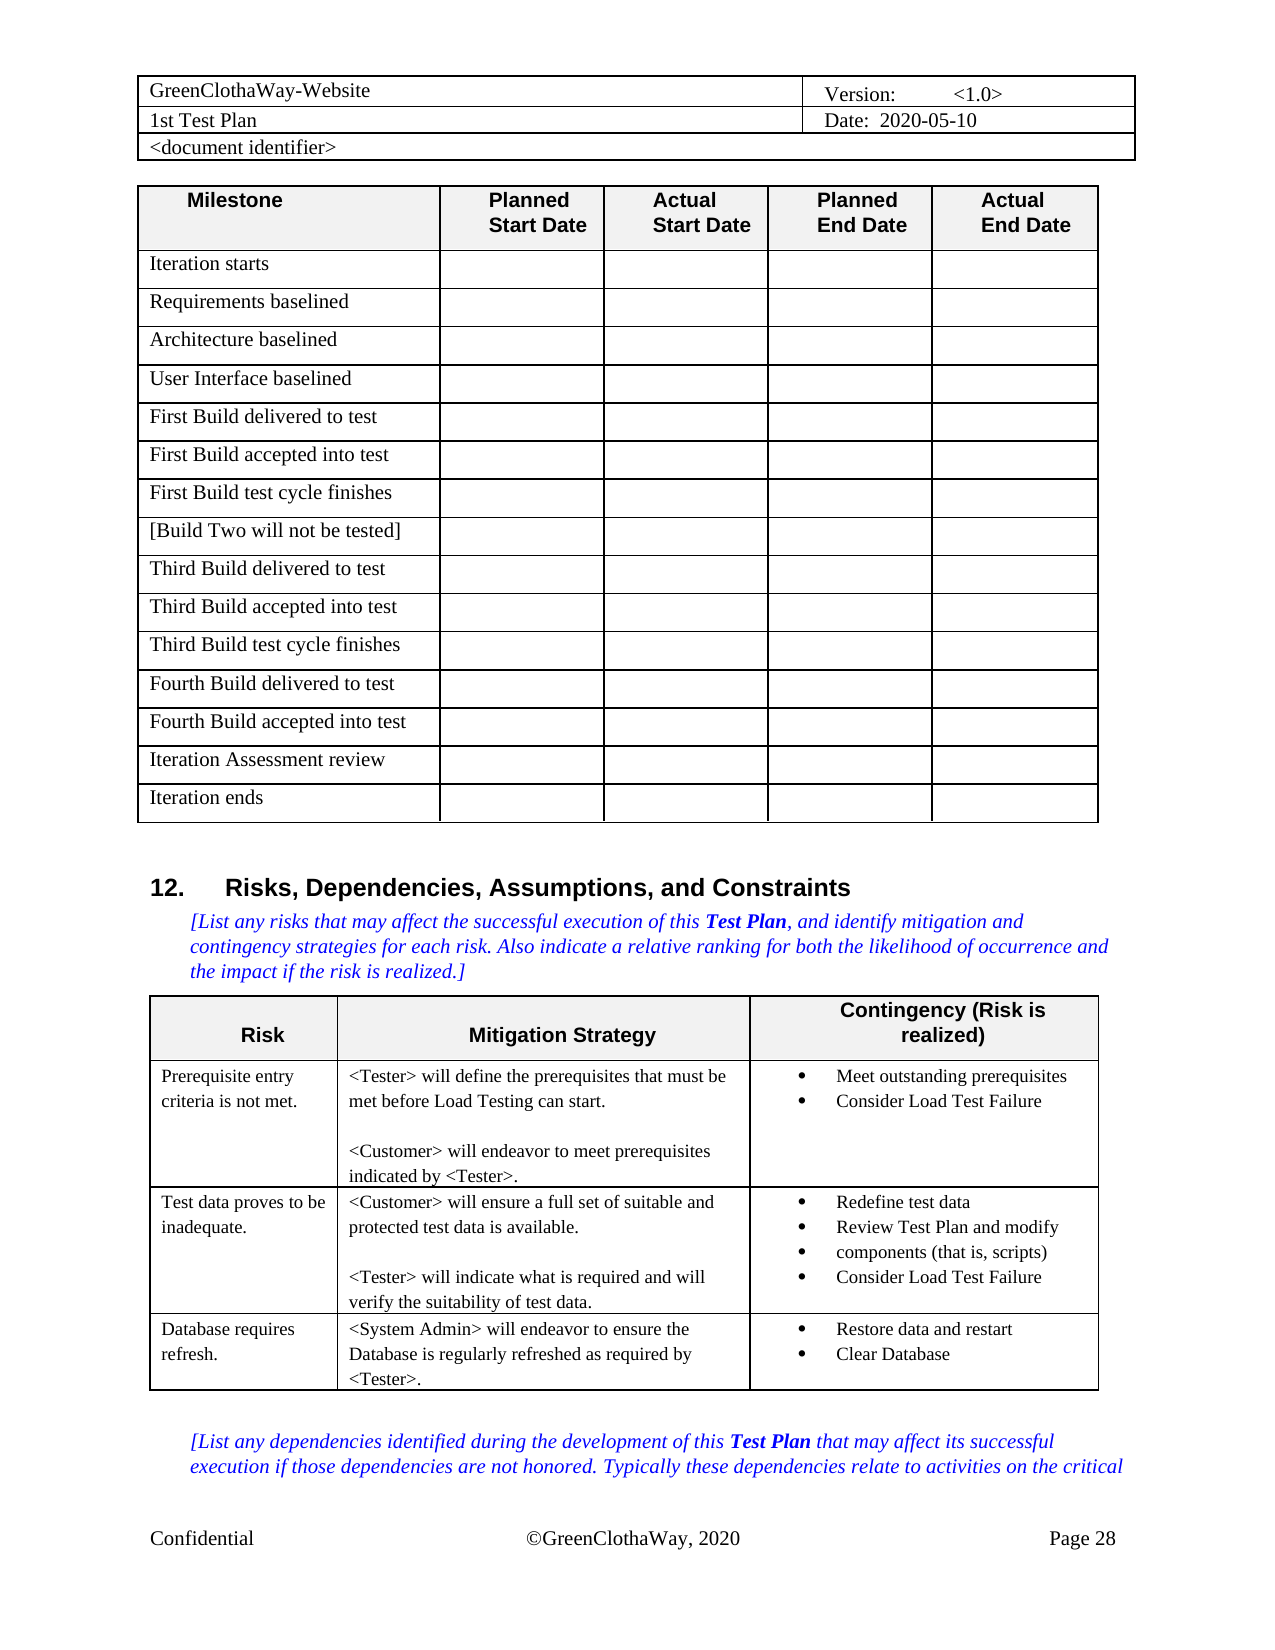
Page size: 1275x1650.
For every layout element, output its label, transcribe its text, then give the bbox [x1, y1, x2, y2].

table_cell [441, 404, 603, 440]
table_cell [933, 327, 1097, 364]
table_header Contingency (Risk is realized) [751, 997, 1098, 1059]
table_header Planned End Date [769, 187, 931, 249]
text [List any risks that may affect the successful execution of this Test Plan, and identify mitigation and contingency strategies for each risk. Also indicate a relative ranking for both the likelihood of occurrence and the impact if the risk is realized.] [190, 908, 1125, 983]
table_cell [933, 366, 1097, 402]
table_cell Architecture baselined [139, 327, 439, 364]
table_cell [441, 442, 603, 478]
table_cell [605, 289, 767, 326]
table_cell <Tester> will define the prerequisites that must be met before Load Testing can start. <Customer> will endeavor to meet prerequisites indicated by <Tester>. [338, 1061, 749, 1186]
table_cell [933, 785, 1097, 821]
table_cell Fourth Build accepted into test [139, 709, 439, 745]
table_cell [605, 747, 767, 783]
table_cell Iteration Assessment review [139, 747, 439, 783]
table_cell [769, 709, 931, 745]
table_cell [769, 785, 931, 821]
table_cell [933, 404, 1097, 440]
table_cell [441, 327, 603, 364]
table_header Risk [151, 997, 337, 1059]
table_cell Prerequisite entry criteria is not met. [151, 1061, 337, 1186]
table_cell Fourth Build delivered to test [139, 671, 439, 707]
table_cell [769, 518, 931, 554]
table_cell [769, 404, 931, 440]
table_cell [769, 251, 931, 288]
table_cell [441, 709, 603, 745]
table_cell [933, 709, 1097, 745]
table_cell [441, 480, 603, 516]
table_cell [769, 556, 931, 593]
table_cell [605, 632, 767, 669]
table_cell Third Build delivered to test [139, 556, 439, 593]
table_cell [441, 594, 603, 631]
table_cell User Interface baselined [139, 366, 439, 402]
table_cell Test data proves to be inadequate. [151, 1188, 337, 1313]
table_cell Database requires refresh. [151, 1314, 337, 1389]
table_cell [933, 747, 1097, 783]
table_cell [605, 709, 767, 745]
table_cell [605, 251, 767, 288]
table_cell [605, 518, 767, 554]
table_cell Third Build accepted into test [139, 594, 439, 631]
table_cell [769, 289, 931, 326]
table_cell [769, 632, 931, 669]
table_cell [933, 671, 1097, 707]
table_cell [769, 747, 931, 783]
table_header Planned Start Date [441, 187, 603, 249]
table_cell [605, 671, 767, 707]
table_cell Iteration ends [139, 785, 439, 821]
table_cell [933, 480, 1097, 516]
table_cell [441, 289, 603, 326]
table_cell [605, 404, 767, 440]
table_cell [933, 442, 1097, 478]
table_cell First Build accepted into test [139, 442, 439, 478]
table_cell [933, 632, 1097, 669]
table_cell <Customer> will ensure a full set of suitable and protected test data is available. <Tester> will indicate what is required and will verify the suitability of test data. [338, 1188, 749, 1313]
table_cell [605, 480, 767, 516]
table_cell First Build test cycle finishes [139, 480, 439, 516]
table_cell [441, 251, 603, 288]
table_cell [605, 556, 767, 593]
subtitle Risks, Dependencies, Assumptions, and Constraints [150, 873, 1125, 902]
table_cell Restore data and restart Clear Database [751, 1314, 1098, 1389]
table_cell [769, 480, 931, 516]
table_cell [605, 785, 767, 821]
table_cell [441, 632, 603, 669]
table_cell [605, 327, 767, 364]
table_cell [441, 366, 603, 402]
table_cell [769, 671, 931, 707]
table_cell Requirements baselined [139, 289, 439, 326]
table_cell [605, 366, 767, 402]
table_cell Third Build test cycle finishes [139, 632, 439, 669]
table_cell [769, 442, 931, 478]
table_cell Redefine test data Review Test Plan and modify components (that is, scripts) Consider Load Test Failure [751, 1188, 1098, 1313]
table_header Actual End Date [933, 187, 1097, 249]
table_header Milestone [139, 187, 439, 249]
table_cell [933, 556, 1097, 593]
table_cell [441, 785, 603, 821]
table_cell [933, 594, 1097, 631]
table_header Mitigation Strategy [338, 997, 749, 1059]
table_cell [441, 671, 603, 707]
table_cell [933, 518, 1097, 554]
table_cell [769, 366, 931, 402]
table_cell Iteration starts [139, 251, 439, 288]
table_cell [769, 594, 931, 631]
table_cell [441, 518, 603, 554]
table_cell [441, 747, 603, 783]
table_header Actual Start Date [605, 187, 767, 249]
table_cell [441, 556, 603, 593]
table_cell [Build Two will not be tested] [139, 518, 439, 554]
table_cell Meet outstanding prerequisites Consider Load Test Failure [751, 1061, 1098, 1186]
table_cell [605, 594, 767, 631]
table_cell [605, 442, 767, 478]
table_cell <System Admin> will endeavor to ensure the Database is regularly refreshed as required by <Tester>. [338, 1314, 749, 1389]
table_cell [933, 289, 1097, 326]
table_cell [769, 327, 931, 364]
table_cell [933, 251, 1097, 288]
text [List any dependencies identified during the development of this Test Plan that may affect its successful execution if those dependencies are not honored. Typically these dependencies relate to activities on the critical [190, 1428, 1125, 1478]
table_cell First Build delivered to test [139, 404, 439, 440]
